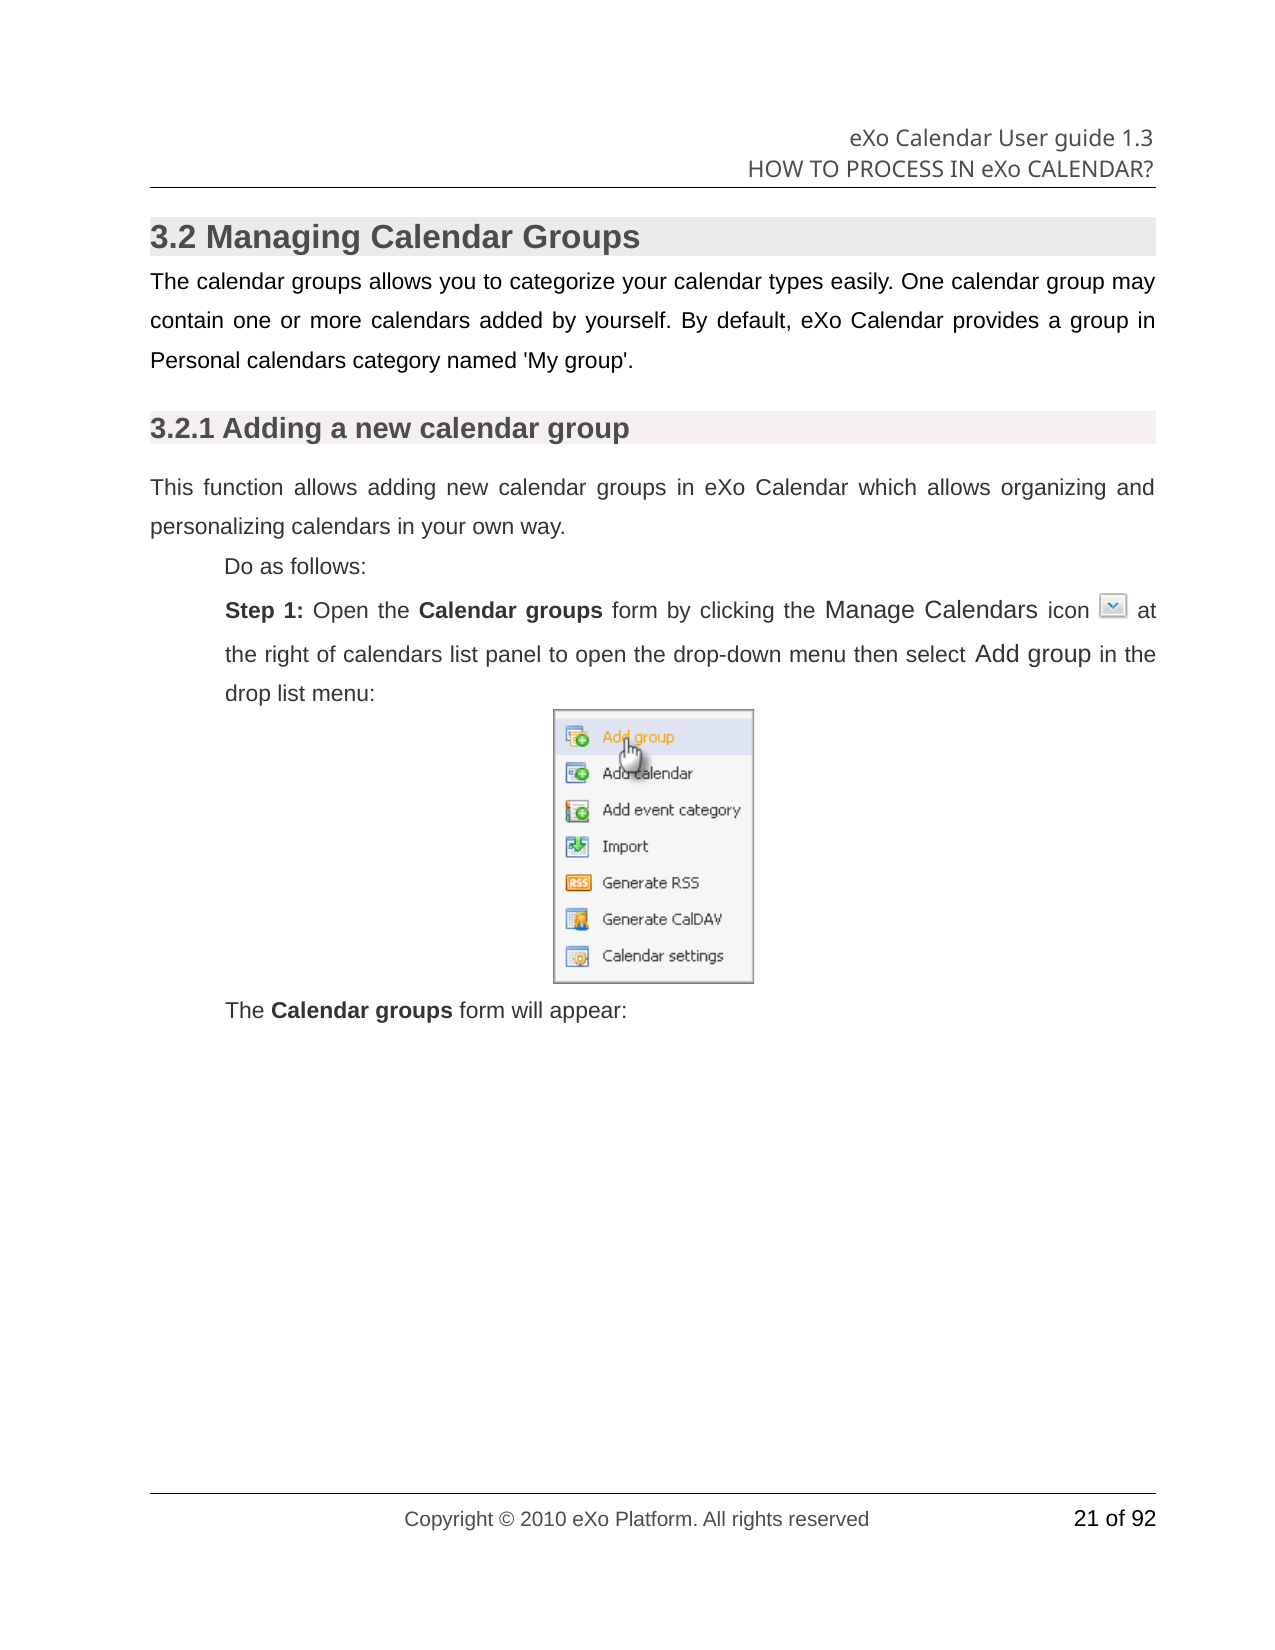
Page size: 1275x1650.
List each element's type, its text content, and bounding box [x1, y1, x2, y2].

subtitle Managing Calendar Groups [150, 217, 1156, 256]
text This function allows adding new calendar groups in eXo Calendar which allows organizing and personalizing calendars in your own way. [150, 474, 1156, 540]
text The calendar groups allows you to categorize your calendar types easily. One calendar group may contain one or more calendars added by yourself. By default, eXo Calendar provides a group in Personal calendars category named 'My group'. [150, 268, 1156, 373]
list The Calendar groups form will appear: [187, 720, 1156, 1023]
picture [553, 709, 755, 984]
text Do as follows: [224, 553, 1156, 579]
subtitle Adding a new calendar group [150, 411, 1156, 444]
list Step 1: Open the Calendar groups form by clicking the Manage Calendars icon at the right of calendars list panel to open the drop-down menu then select Add group in the drop list menu: [187, 592, 1156, 707]
picture [1098, 592, 1129, 619]
